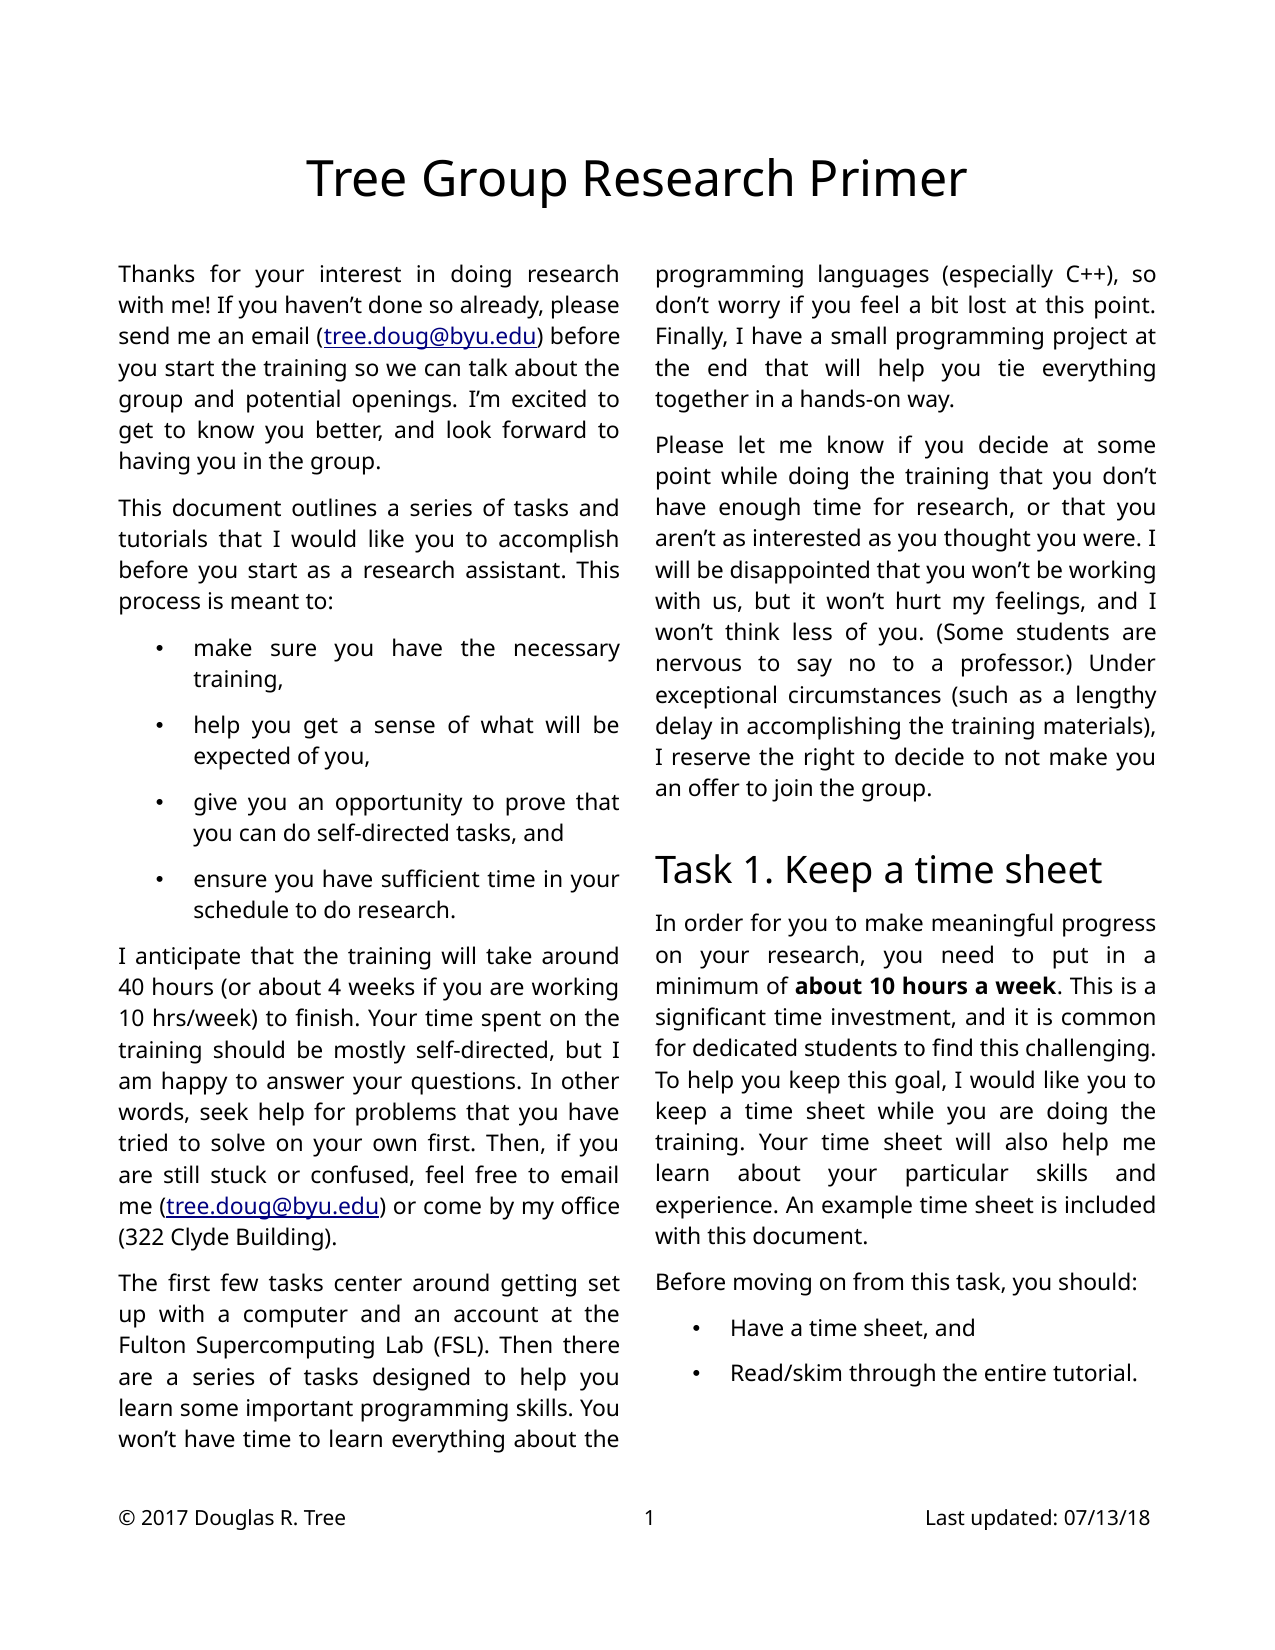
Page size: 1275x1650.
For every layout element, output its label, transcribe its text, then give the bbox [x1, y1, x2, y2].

subtitle Task 1. Keep a time sheet [655, 843, 1157, 895]
title Tree Group Research Primer [118, 143, 1157, 211]
list help you get a sense of what will be expected of you, [156, 709, 620, 771]
list ensure you have sufficient time in your schedule to do research. [156, 863, 620, 925]
text Thanks for your interest in doing research with me! If you haven’t done so already, please send me an email (tree.doug@byu.edu) before you start the training so we can talk about the group and potential openings. I’m excited to get to know you better, and look forward to having you in the group. [118, 258, 620, 477]
list give you an opportunity to prove that you can do self-directed tasks, and [156, 786, 620, 848]
list Have a time sheet, and [692, 1312, 1157, 1343]
text Before moving on from this task, you should: [655, 1266, 1157, 1297]
text In order for you to make meaningful progress on your research, you need to put in a minimum of about 10 hours a week. This is a significant time investment, and it is common for dedicated students to find this challenging. To help you keep this goal, I would like you to keep a time sheet while you are doing the training. Your time sheet will also help me learn about your particular skills and experience. An example time sheet is included with this document. [655, 907, 1157, 1251]
list Read/skim through the entire tutorial. [692, 1357, 1157, 1389]
text programming languages (especially C++), so don’t worry if you feel a bit lost at this point. Finally, I have a small programming project at the end that will help you tie everything together in a hands-on way. [655, 258, 1157, 414]
text This document outlines a series of tasks and tutorials that I would like you to accomplish before you start as a research assistant. This process is meant to: [118, 492, 620, 617]
text Please let me know if you decide at some point while doing the training that you don’t have enough time for research, or that you aren’t as interested as you thought you were. I will be disappointed that you won’t be working with us, but it won’t hurt my feelings, and I won’t think less of you. (Some students are nervous to say no to a professor.) Under exceptional circumstances (such as a lengthy delay in accomplishing the training materials), I reserve the right to decide to not make you an offer to join the group. [655, 429, 1157, 804]
text The first few tasks center around getting set up with a computer and an account at the Fulton Supercomputing Lab (FSL). Then there are a series of tasks designed to help you learn some important programming skills. You won’t have time to learn everything about the [118, 1267, 620, 1454]
text I anticipate that the training will take around 40 hours (or about 4 weeks if you are working 10 hrs/week) to finish. Your time spent on the training should be mostly self-directed, but I am happy to answer your questions. In other words, seek help for problems that you have tried to solve on your own first. Then, if you are still stuck or confused, feel free to email me (tree.doug@byu.edu) or come by my office (322 Clyde Building). [118, 940, 620, 1252]
list make sure you have the necessary training, [156, 632, 620, 694]
